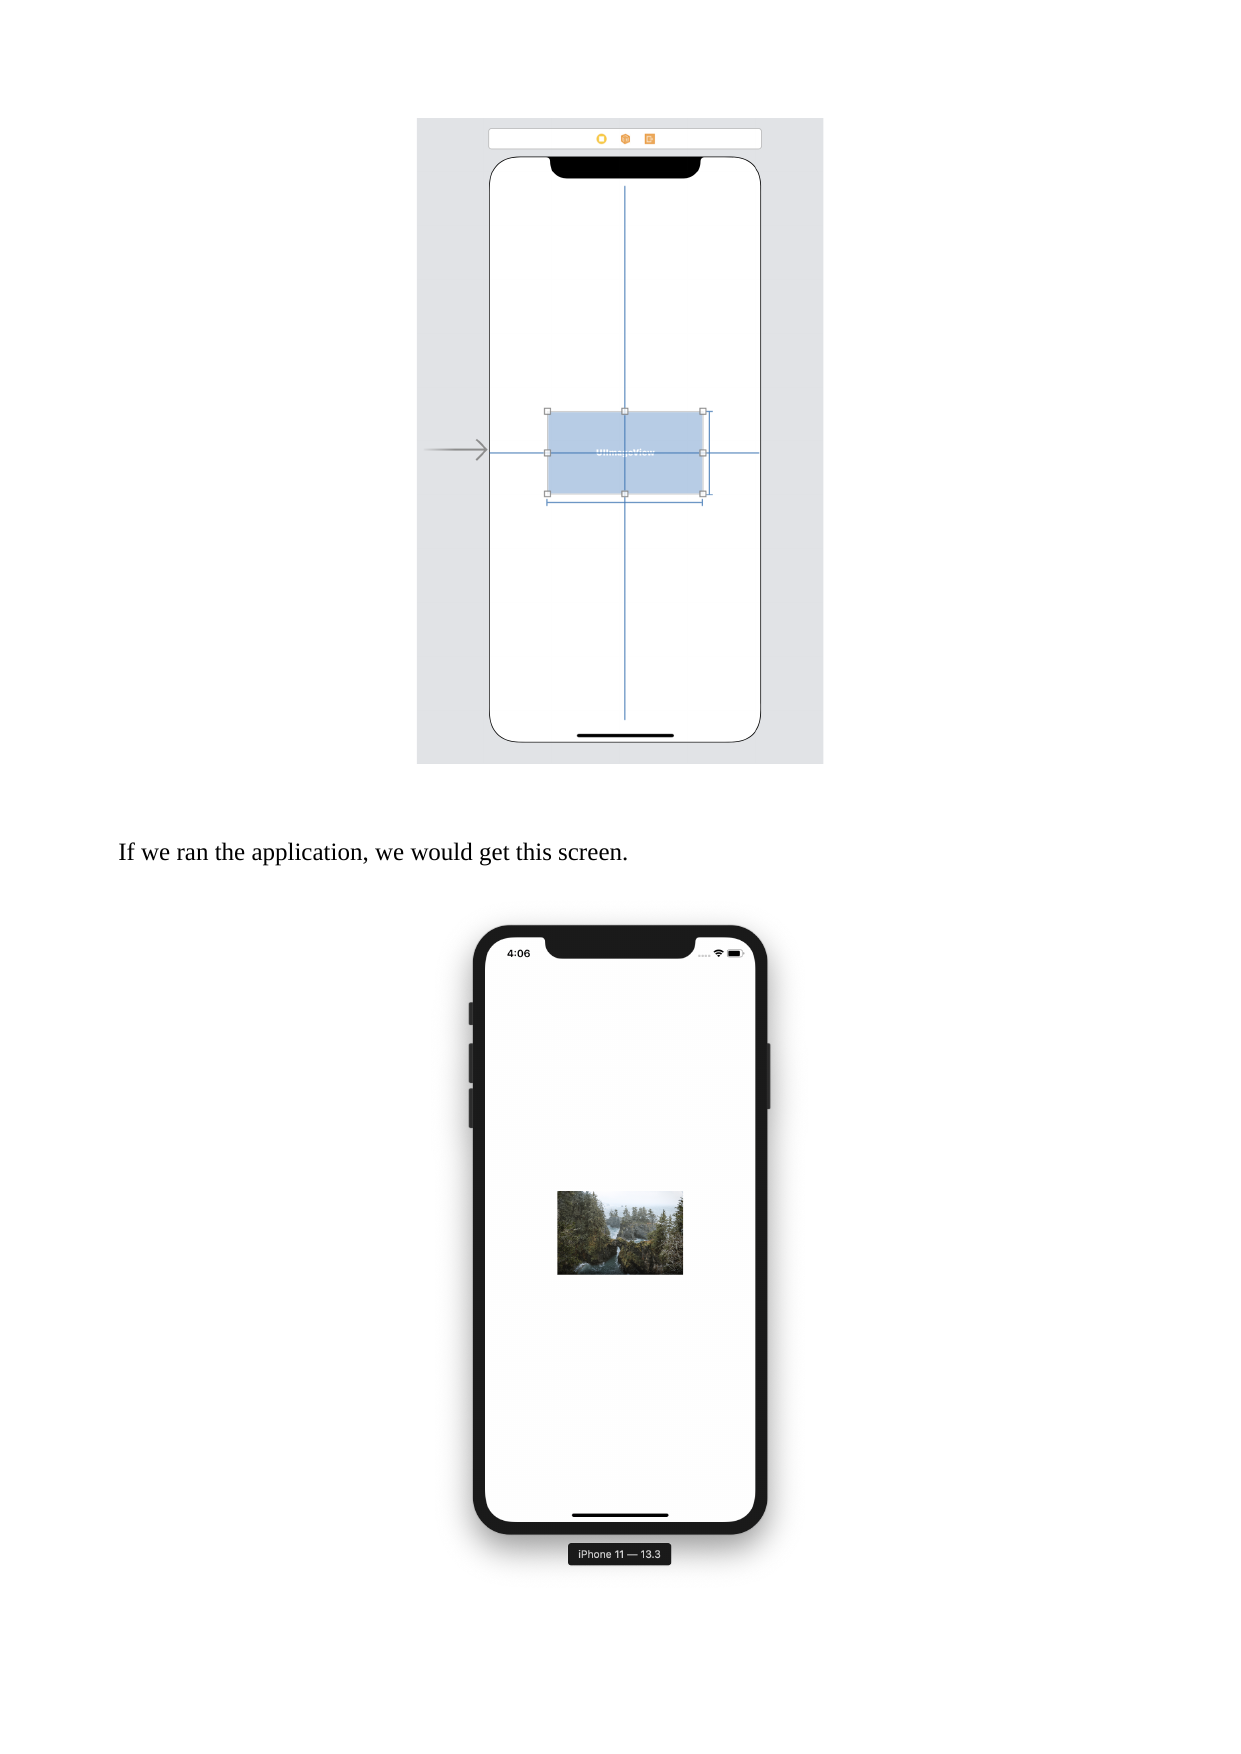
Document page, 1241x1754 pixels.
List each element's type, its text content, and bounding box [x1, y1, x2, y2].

text If we ran the application, we would get this screen. [118, 837, 1122, 866]
picture [416, 118, 824, 764]
picture [421, 894, 819, 1594]
